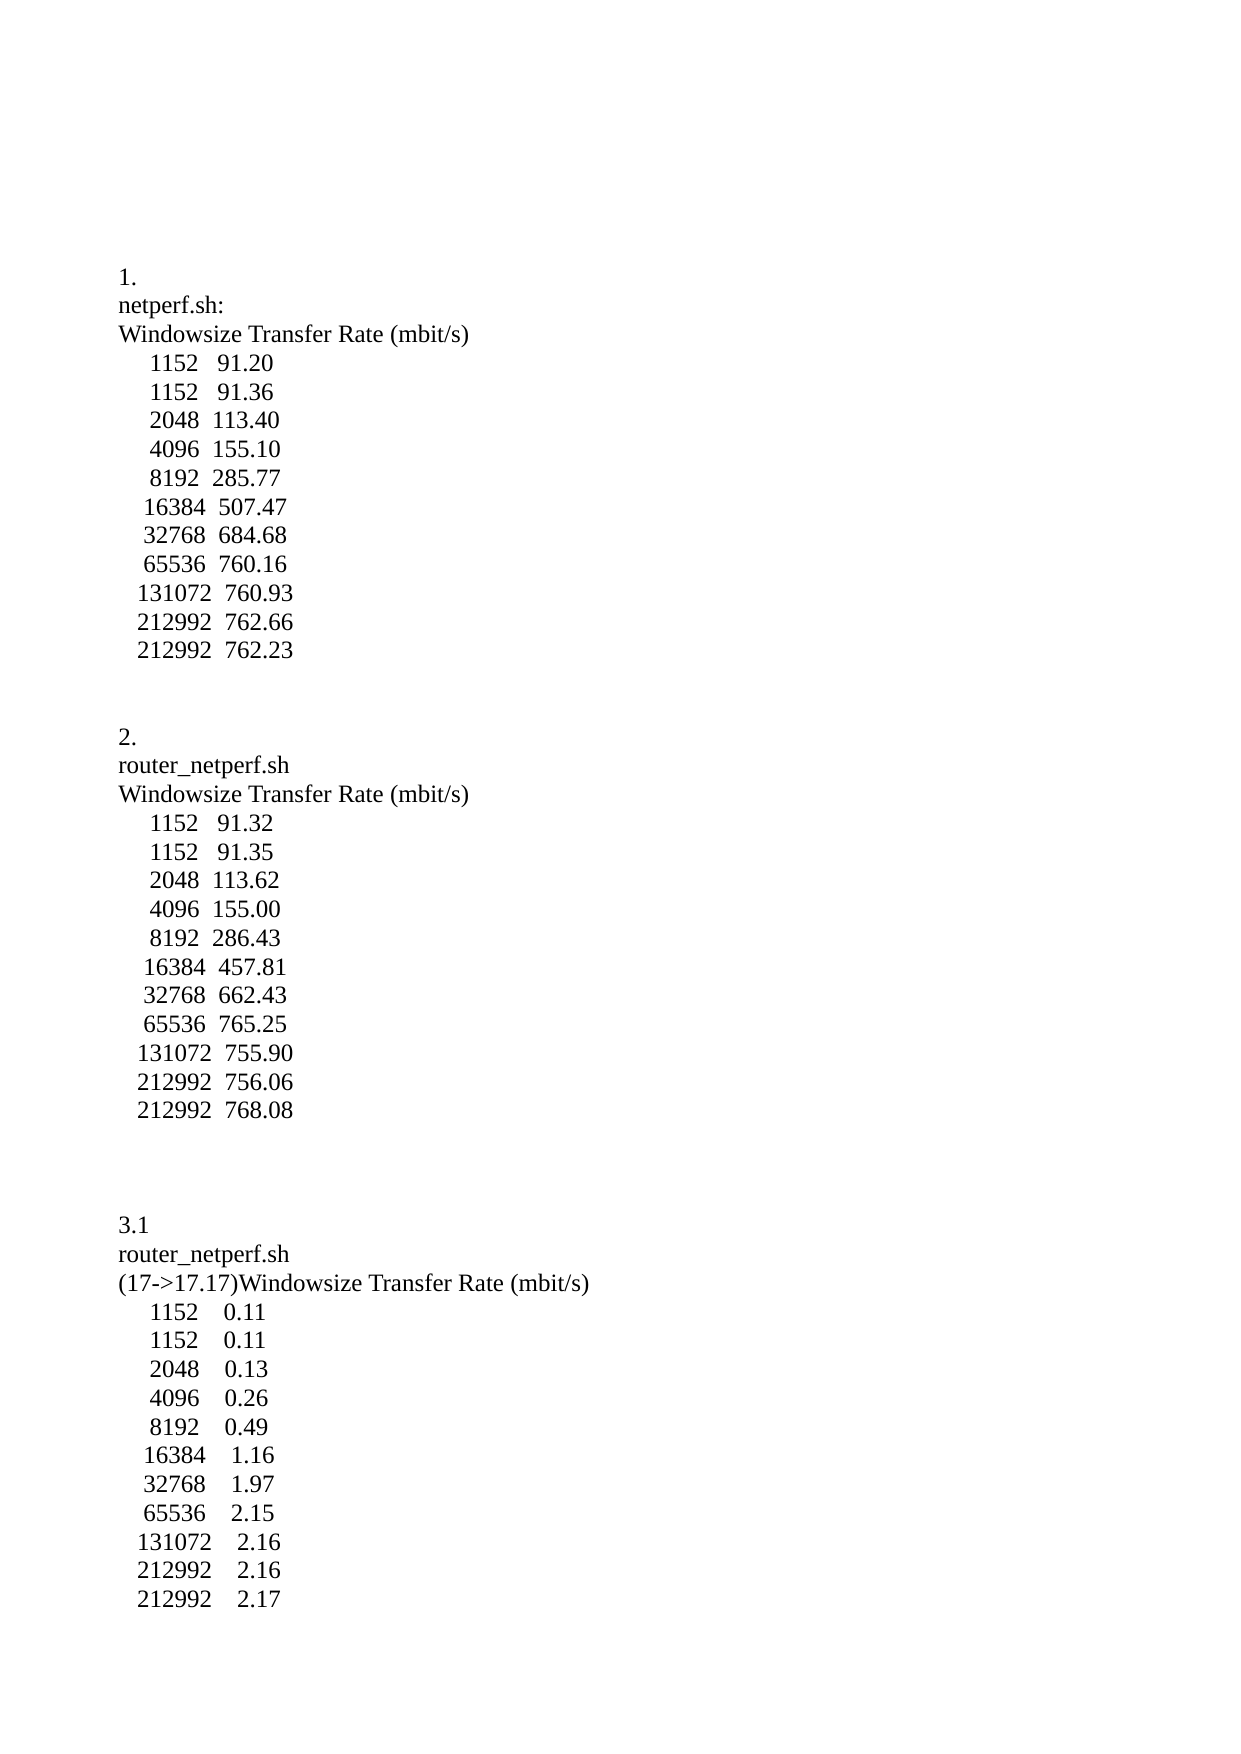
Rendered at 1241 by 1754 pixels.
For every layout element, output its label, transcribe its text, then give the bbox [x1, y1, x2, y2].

text 4096 155.10 [118, 434, 1122, 463]
text 16384 1.16 [118, 1441, 1122, 1469]
text 16384 507.47 [118, 492, 1122, 521]
text 1152 0.11 [118, 1326, 1122, 1354]
text 65536 2.15 [118, 1498, 1122, 1527]
text Windowsize Transfer Rate (mbit/s) [118, 779, 1122, 808]
text 32768 684.68 [118, 521, 1122, 549]
text 212992 2.17 [118, 1584, 1122, 1613]
text 8192 0.49 [118, 1412, 1122, 1441]
text Windowsize Transfer Rate (mbit/s) [118, 319, 1122, 348]
text 8192 286.43 [118, 923, 1122, 952]
text 1152 91.20 [118, 348, 1122, 377]
text 1152 91.35 [118, 837, 1122, 866]
text 1152 0.11 [118, 1297, 1122, 1326]
text 212992 762.23 [118, 636, 1122, 664]
text 65536 765.25 [118, 1009, 1122, 1038]
text 65536 760.16 [118, 549, 1122, 578]
text 3.1 [118, 1211, 1122, 1239]
text 2048 113.62 [118, 866, 1122, 894]
text 1. [118, 262, 1122, 291]
text 4096 0.26 [118, 1383, 1122, 1412]
text 2048 113.40 [118, 406, 1122, 434]
text router_netperf.sh [118, 751, 1122, 779]
text 8192 285.77 [118, 463, 1122, 492]
text 32768 1.97 [118, 1469, 1122, 1498]
text router_netperf.sh [118, 1239, 1122, 1268]
text 212992 756.06 [118, 1067, 1122, 1096]
text 212992 762.66 [118, 607, 1122, 636]
text 2. [118, 722, 1122, 751]
text 131072 760.93 [118, 578, 1122, 607]
text 16384 457.81 [118, 952, 1122, 981]
text 131072 2.16 [118, 1527, 1122, 1556]
text 2048 0.13 [118, 1354, 1122, 1383]
text 1152 91.32 [118, 808, 1122, 837]
text (17->17.17)Windowsize Transfer Rate (mbit/s) [118, 1268, 1122, 1297]
text netperf.sh: [118, 291, 1122, 319]
text 212992 768.08 [118, 1096, 1122, 1124]
text 32768 662.43 [118, 981, 1122, 1009]
text 1152 91.36 [118, 377, 1122, 406]
text 131072 755.90 [118, 1038, 1122, 1067]
text 4096 155.00 [118, 894, 1122, 923]
text 212992 2.16 [118, 1556, 1122, 1584]
